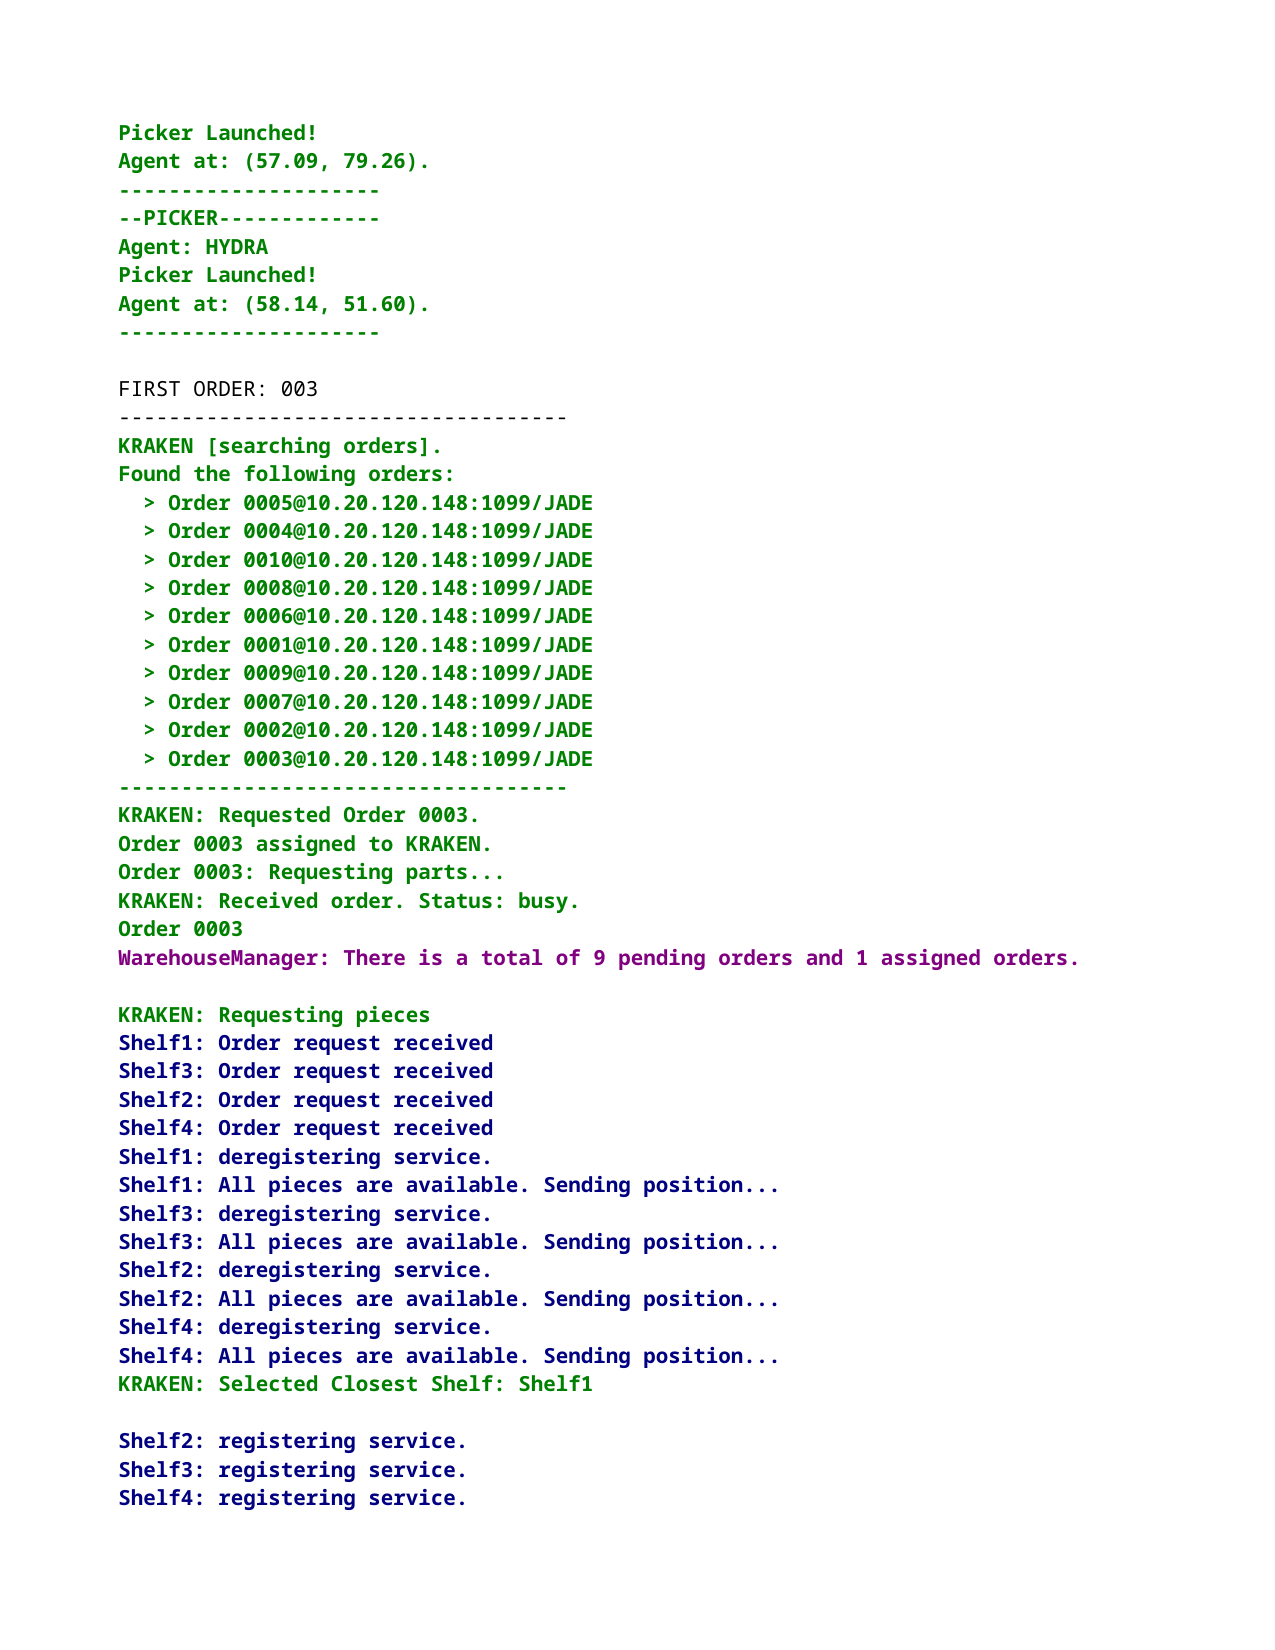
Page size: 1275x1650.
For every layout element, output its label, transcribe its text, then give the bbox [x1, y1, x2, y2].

text > Order 0005@10.20.120.148:1099/JADE [118, 488, 1157, 516]
text Agent: HYDRA [118, 232, 1157, 260]
text > Order 0003@10.20.120.148:1099/JADE [118, 744, 1157, 772]
text Picker Launched! [118, 118, 1157, 147]
text Shelf1: All pieces are available. Sending position... [118, 1170, 1157, 1199]
text Shelf2: deregistering service. [118, 1256, 1157, 1284]
text Shelf3: deregistering service. [118, 1199, 1157, 1227]
text Shelf4: deregistering service. [118, 1312, 1157, 1341]
text ------------------------------------ [118, 402, 1157, 431]
text Order 0003: Requesting parts... [118, 857, 1157, 886]
text > Order 0002@10.20.120.148:1099/JADE [118, 715, 1157, 744]
text Agent at: (57.09, 79.26). [118, 147, 1157, 175]
text ------------------------------------ [118, 772, 1157, 801]
text > Order 0001@10.20.120.148:1099/JADE [118, 630, 1157, 658]
text Shelf4: All pieces are available. Sending position... [118, 1341, 1157, 1369]
text Shelf3: Order request received [118, 1057, 1157, 1085]
text KRAKEN: Requested Order 0003. [118, 801, 1157, 829]
text > Order 0006@10.20.120.148:1099/JADE [118, 602, 1157, 630]
text Order 0003 assigned to KRAKEN. [118, 829, 1157, 857]
text Shelf3: All pieces are available. Sending position... [118, 1227, 1157, 1256]
text Order 0003 [118, 914, 1157, 943]
text Shelf4: registering service. [118, 1483, 1157, 1512]
text Shelf1: deregistering service. [118, 1142, 1157, 1170]
text KRAKEN: Received order. Status: busy. [118, 886, 1157, 914]
text Picker Launched! [118, 260, 1157, 289]
text KRAKEN [searching orders]. [118, 431, 1157, 459]
text --PICKER------------- [118, 203, 1157, 232]
text Shelf2: registering service. [118, 1426, 1157, 1455]
text > Order 0010@10.20.120.148:1099/JADE [118, 545, 1157, 573]
text WarehouseManager: There is a total of 9 pending orders and 1 assigned orders. [118, 943, 1157, 971]
text --------------------- [118, 175, 1157, 203]
text Found the following orders: [118, 459, 1157, 488]
text Agent at: (58.14, 51.60). [118, 289, 1157, 317]
text Shelf2: Order request received [118, 1085, 1157, 1113]
text --------------------- [118, 317, 1157, 346]
text > Order 0008@10.20.120.148:1099/JADE [118, 573, 1157, 602]
text > Order 0009@10.20.120.148:1099/JADE [118, 658, 1157, 687]
text KRAKEN: Selected Closest Shelf: Shelf1 [118, 1369, 1157, 1398]
text Shelf4: Order request received [118, 1113, 1157, 1142]
text KRAKEN: Requesting pieces [118, 1000, 1157, 1028]
text Shelf2: All pieces are available. Sending position... [118, 1284, 1157, 1312]
text Shelf3: registering service. [118, 1455, 1157, 1483]
text FIRST ORDER: 003 [118, 374, 1157, 402]
text Shelf1: Order request received [118, 1028, 1157, 1057]
text > Order 0007@10.20.120.148:1099/JADE [118, 687, 1157, 715]
text > Order 0004@10.20.120.148:1099/JADE [118, 516, 1157, 545]
